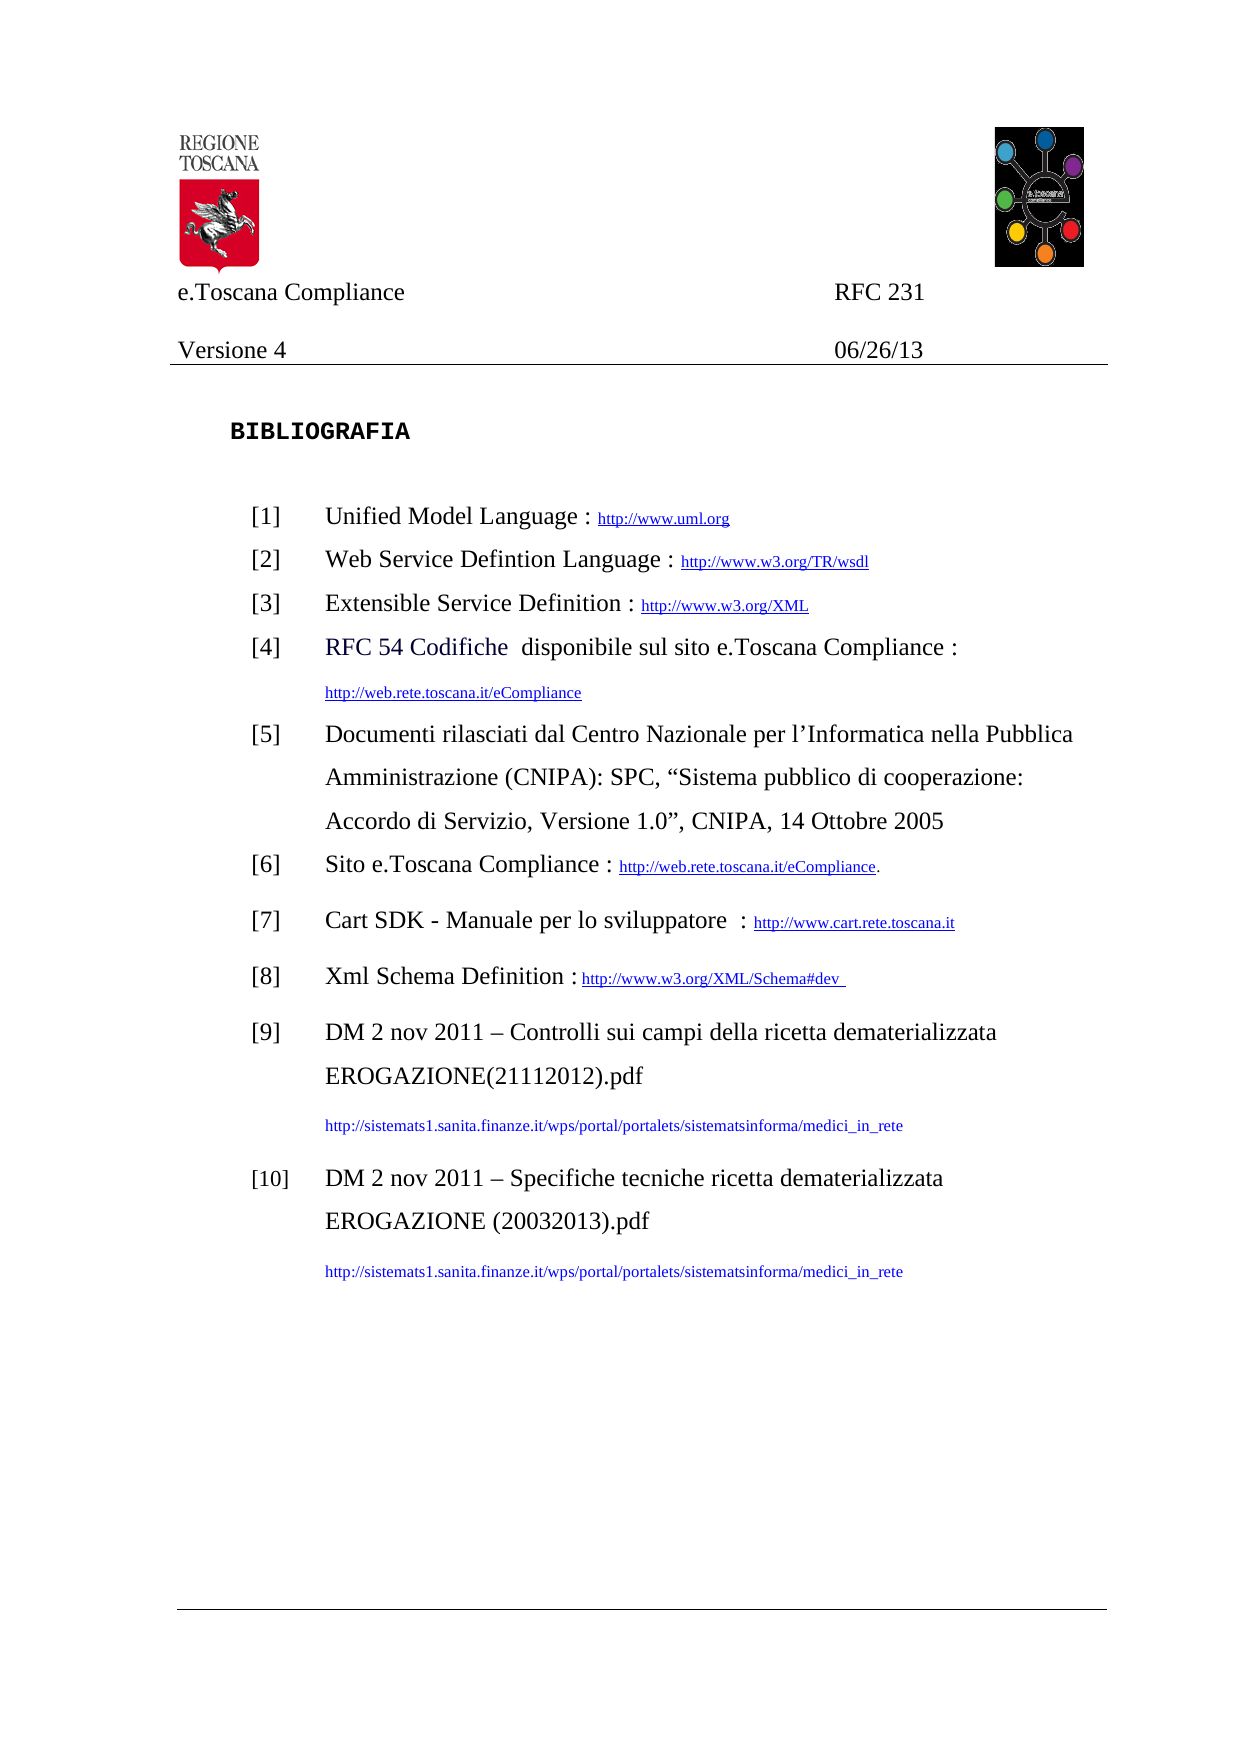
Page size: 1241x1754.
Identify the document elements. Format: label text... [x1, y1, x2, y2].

text [9] DM 2 nov 2011 – Controlli sui campi della ricetta dematerializzata EROGAZIONE(21112012).pdf [201, 1017, 1107, 1090]
text [7] Cart SDK - Manuale per lo sviluppatore : http://www.cart.rete.toscana.it [201, 905, 1107, 934]
text http://sistemats1.sanita.finanze.it/wps/portal/portalets/sistematsinforma/medici_in_rete [201, 1117, 1107, 1135]
text [10] DM 2 nov 2011 – Specifiche tecniche ricetta dematerializzata EROGAZIONE (20032013).pdf [201, 1162, 1107, 1235]
text [8] Xml Schema Definition : http://www.w3.org/XML/Schema#dev [201, 961, 1107, 990]
picture [178, 133, 260, 277]
subtitle BIBLIOGRAFIA [215, 419, 1107, 447]
text [1] Unified Model Language : http://www.uml.org [2] Web Service Defintion Language : http://www.w3.org/TR/wsdl [201, 501, 1107, 573]
text [3] Extensible Service Definition : http://www.w3.org/XML [4] RFC 54 Codifiche disponibile sul sito e.Toscana Compliance : http://web.rete.toscana.it/eCompliance [5] Documenti rilasciati dal Centro Nazionale per l’Informatica nella Pubblica Amministrazione (CNIPA): SPC, “Sistema pubblico di cooperazione: Accordo di Servizio, Versione 1.0”, CNIPA, 14 Ottobre 2005 [6] Sito e.Toscana Compliance : http://web.rete.toscana.it/eCompliance. [201, 588, 1107, 878]
text http://sistemats1.sanita.finanze.it/wps/portal/portalets/sistematsinforma/medici_in_rete [201, 1262, 1107, 1281]
